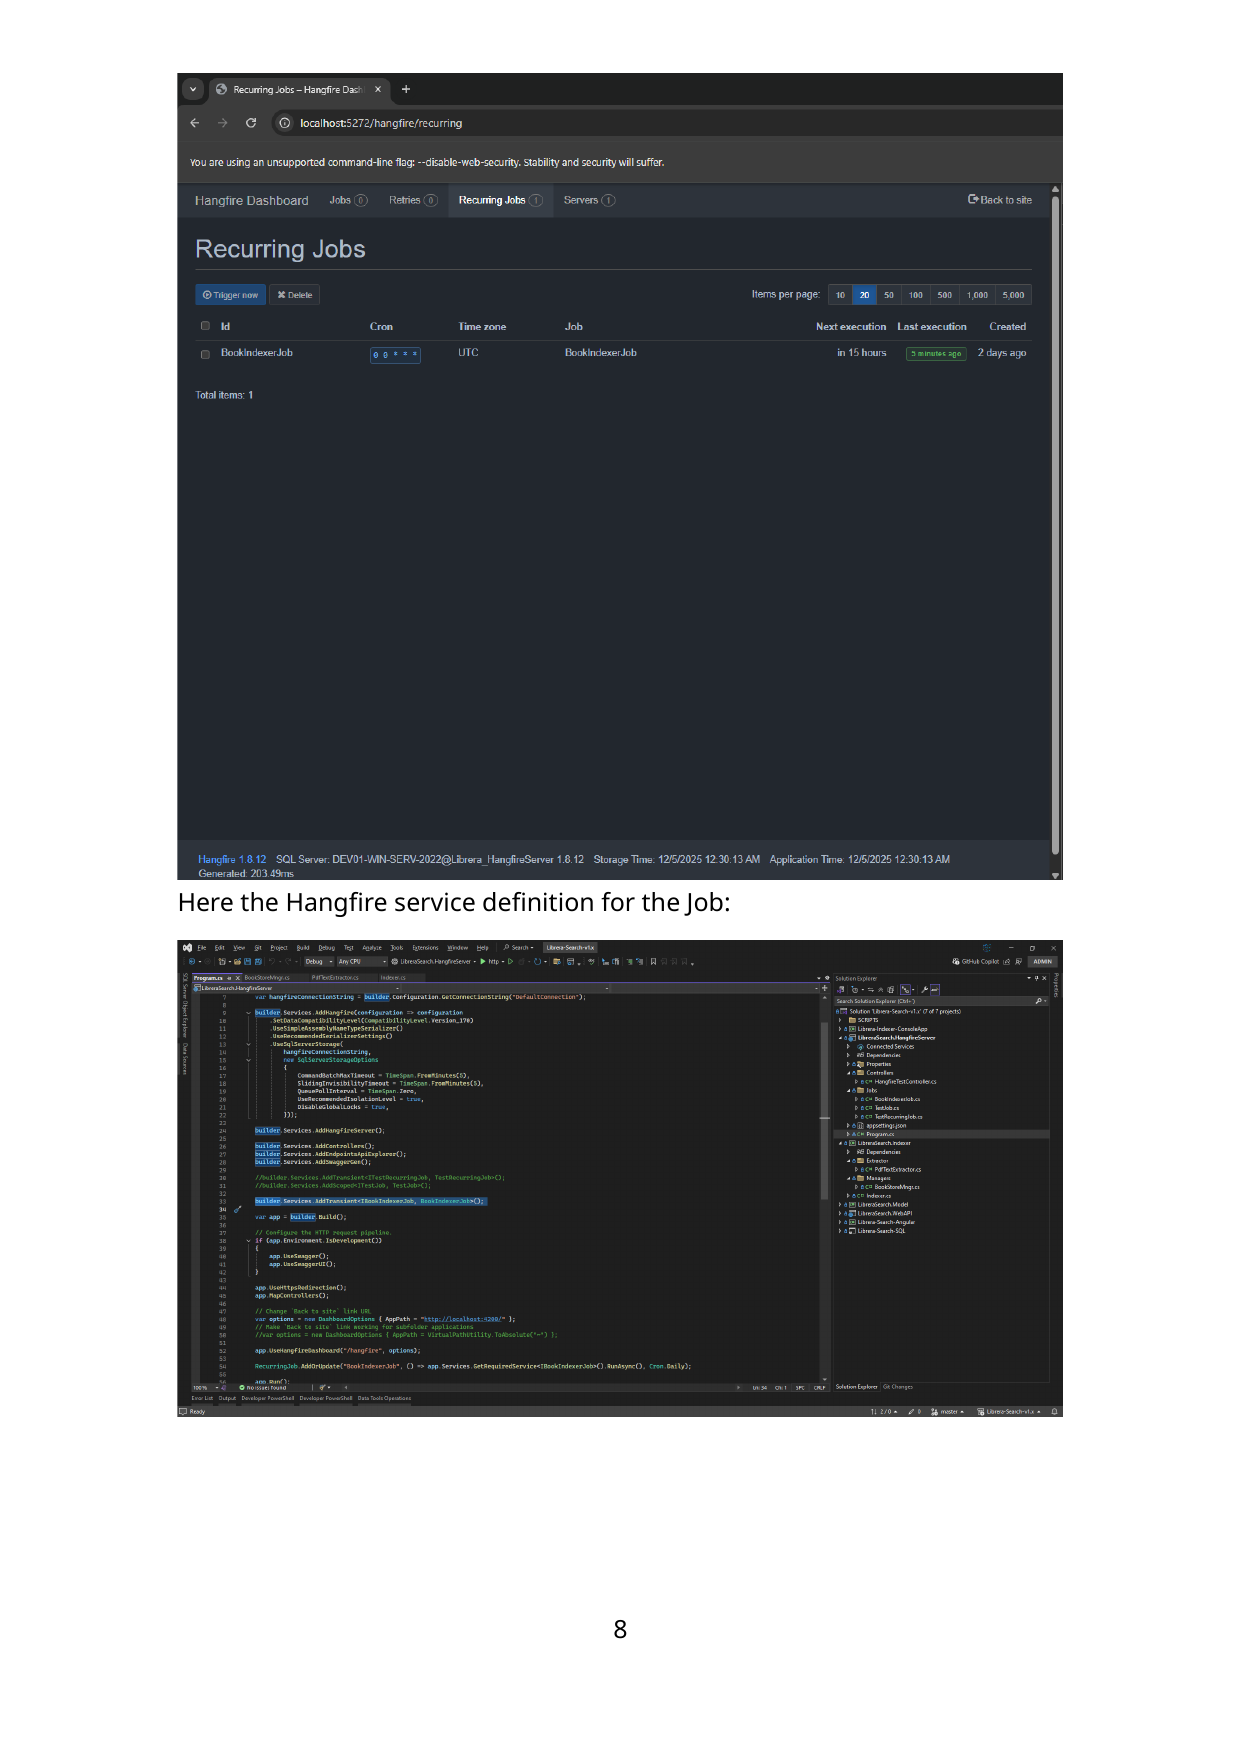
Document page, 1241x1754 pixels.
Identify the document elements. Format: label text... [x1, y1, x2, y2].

picture [177, 940, 1063, 1417]
text Here the Hangfire service definition for the Job: [177, 880, 1063, 919]
picture [177, 73, 1063, 880]
